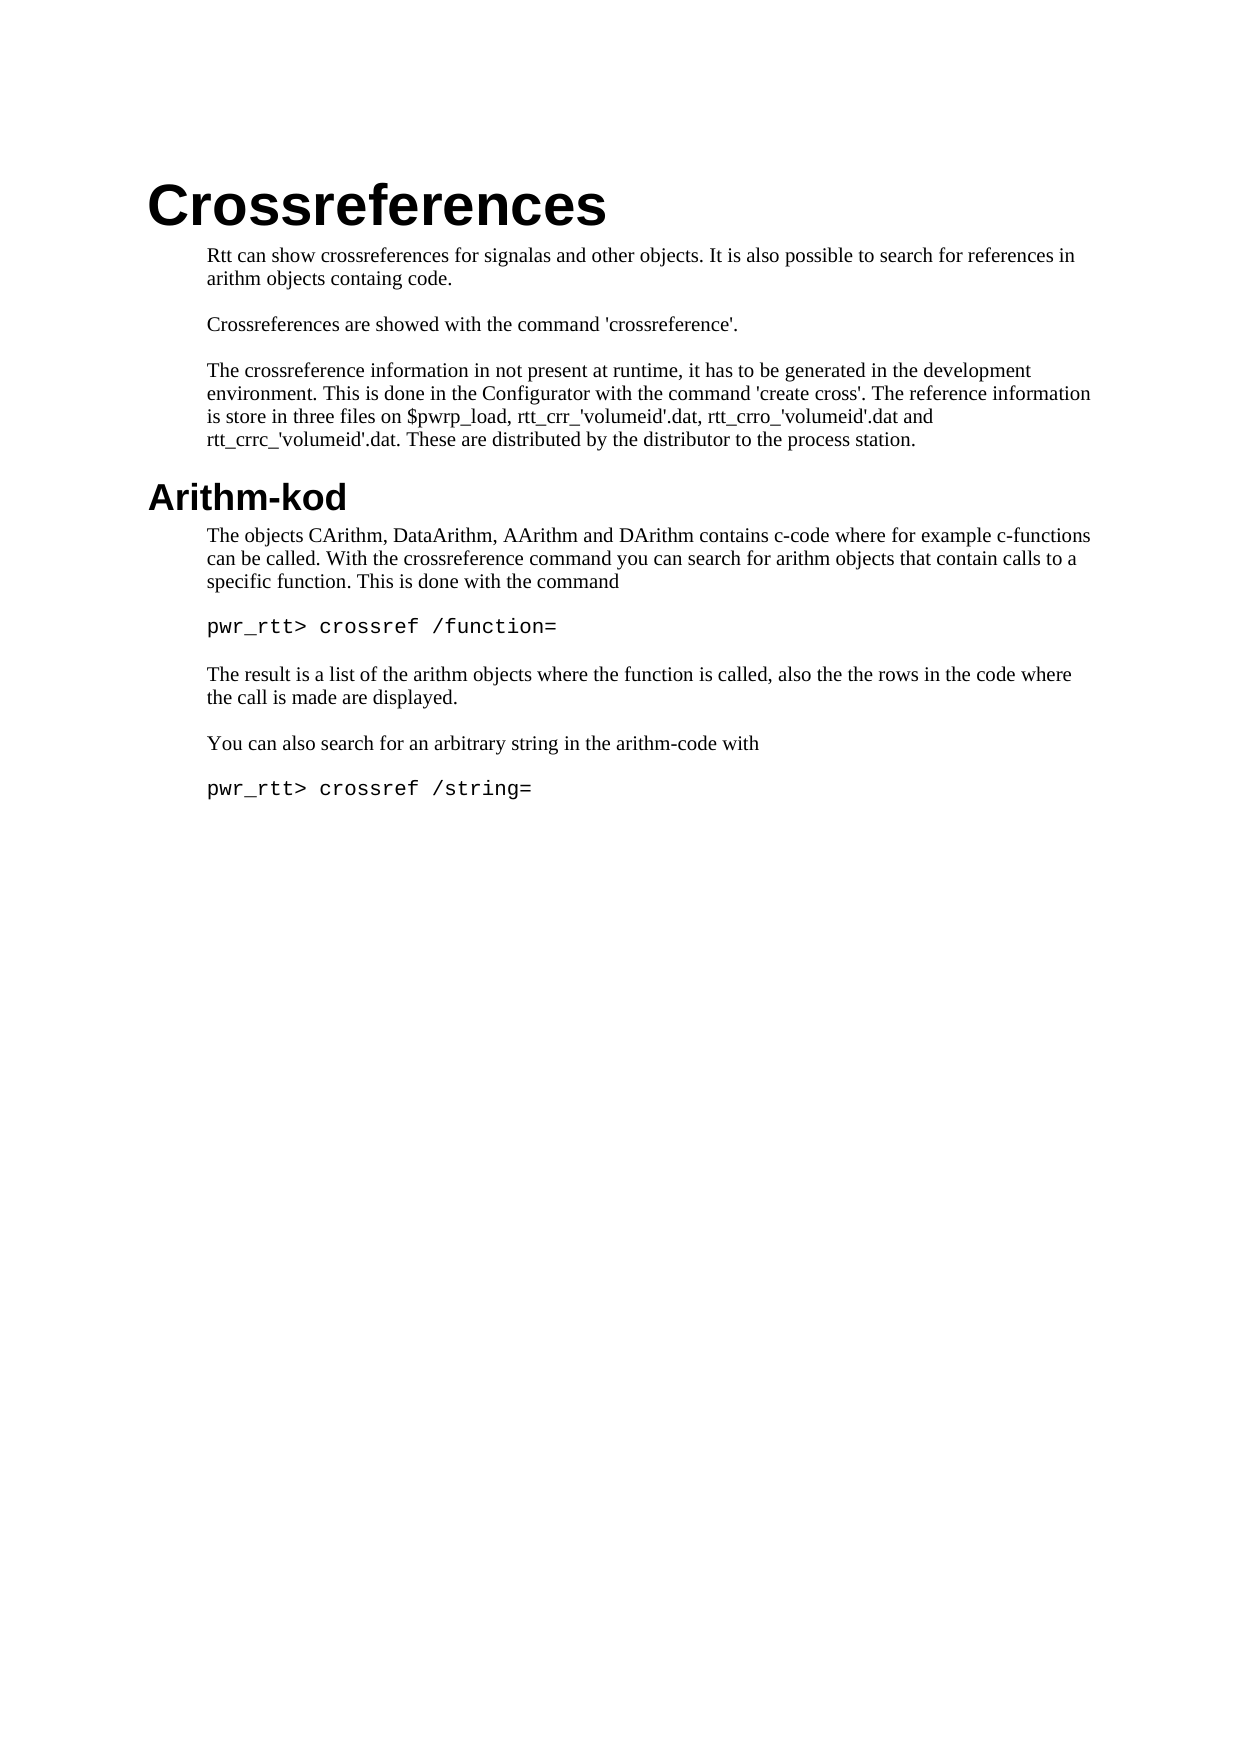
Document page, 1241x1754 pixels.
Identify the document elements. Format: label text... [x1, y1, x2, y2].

text pwr_rtt> crossref /function= [207, 616, 1092, 640]
text Rtt can show crossreferences for signalas and other objects. It is also possible to search for references in arithm objects containg code. [207, 244, 1092, 290]
text The result is a list of the arithm objects where the function is called, also the the rows in the code where the call is made are displayed. [207, 663, 1092, 709]
text The objects CArithm, DataArithm, AArithm and DArithm contains c-code where for example c-functions can be called. With the crossreference command you can search for arithm objects that contain calls to a specific function. This is done with the command [207, 524, 1092, 593]
text Crossreferences are showed with the command 'crossreference'. [207, 313, 1092, 336]
text pwr_rtt> crossref /string= [207, 778, 1092, 802]
subtitle Arithm-kod [148, 476, 1092, 518]
text The crossreference information in not present at runtime, it has to be generated in the development environment. This is done in the Configurator with the command 'create cross'. The reference information is store in three files on $pwrp_load, rtt_crr_'volumeid'.dat, rtt_crro_'volumeid'.dat and rtt_crrc_'volumeid'.dat. These are distributed by the distributor to the process station. [207, 359, 1092, 451]
text You can also search for an arbitrary string in the arithm-code with [207, 732, 1092, 755]
subtitle Crossreferences [148, 173, 1092, 238]
